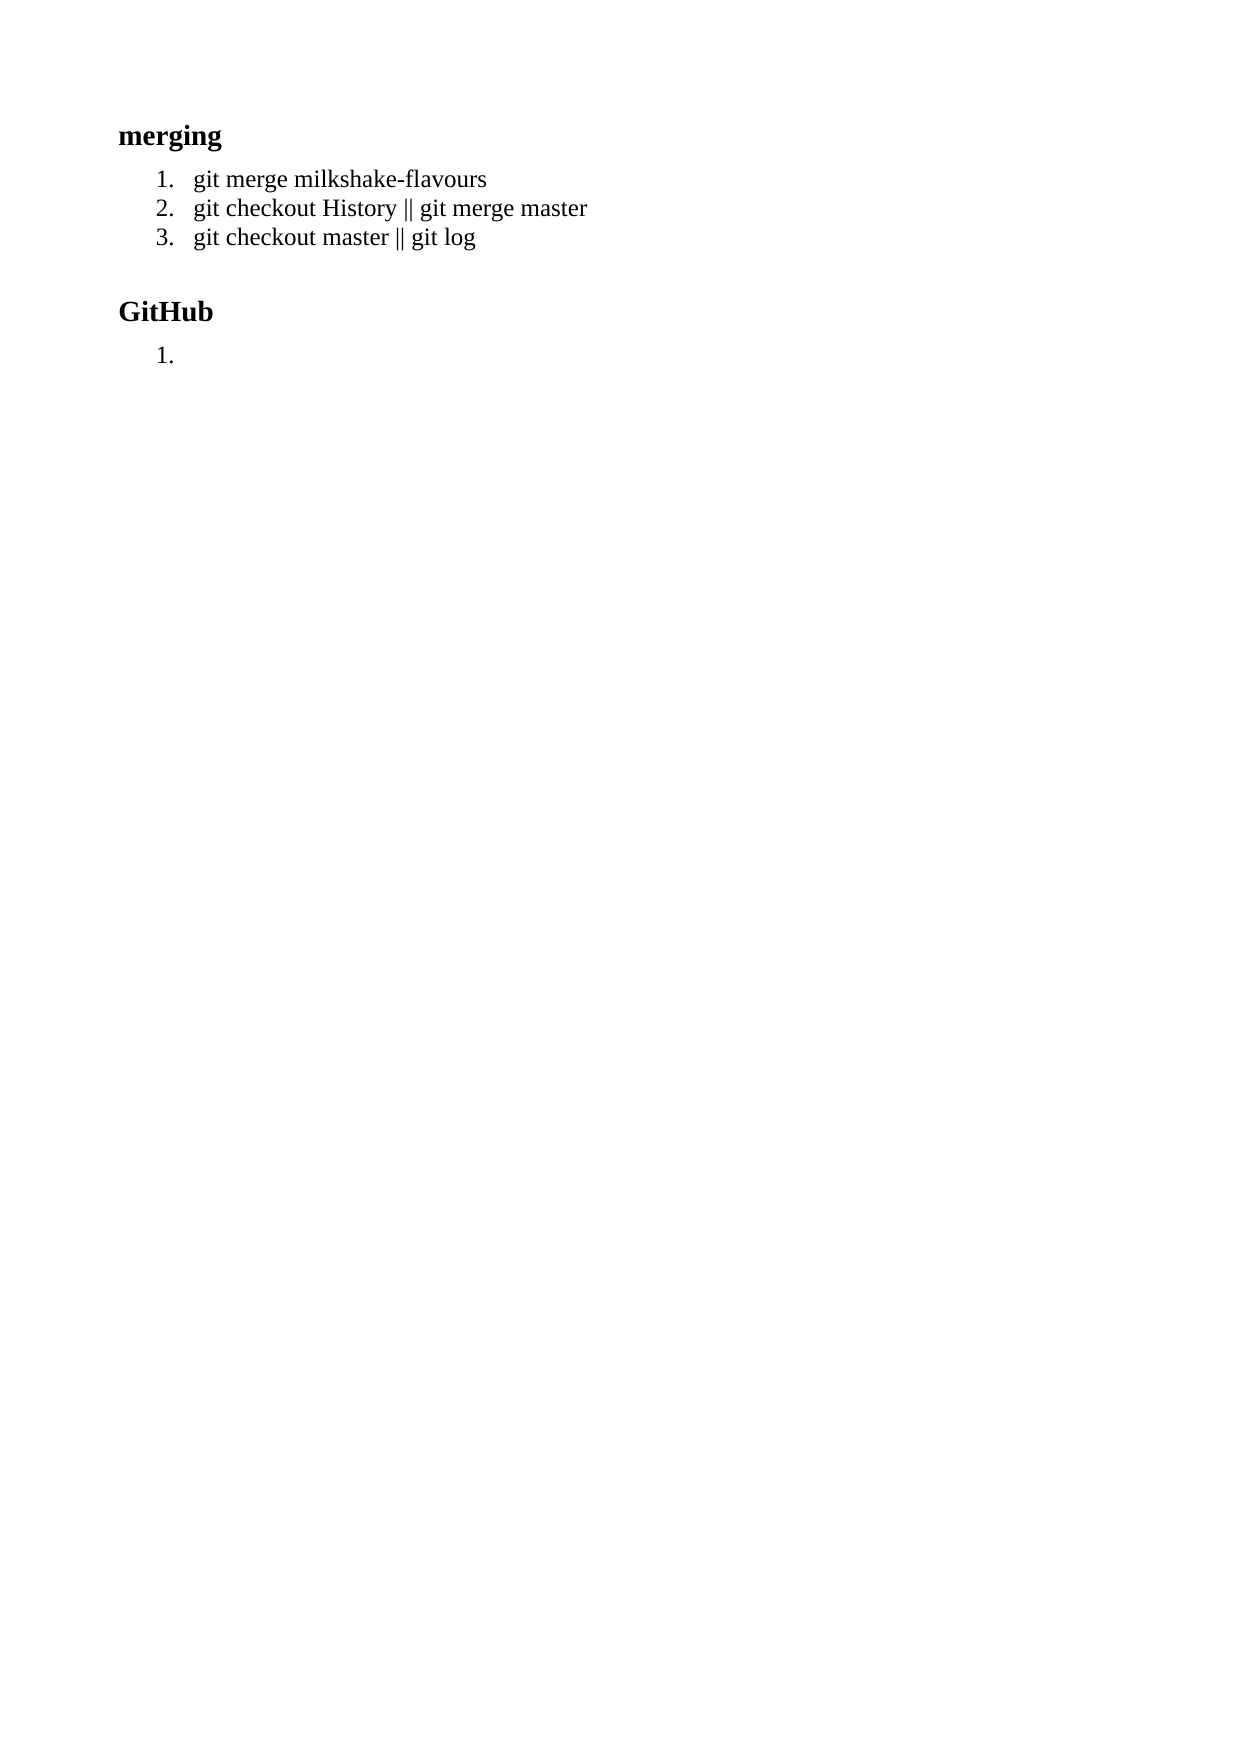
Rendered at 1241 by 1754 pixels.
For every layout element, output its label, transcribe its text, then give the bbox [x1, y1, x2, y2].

list git merge milkshake-flavours [156, 164, 1122, 193]
subtitle merging [118, 118, 1122, 152]
subtitle GitHub [118, 294, 1122, 327]
list git checkout History || git merge master [156, 193, 1122, 222]
list git checkout master || git log [156, 222, 1122, 250]
